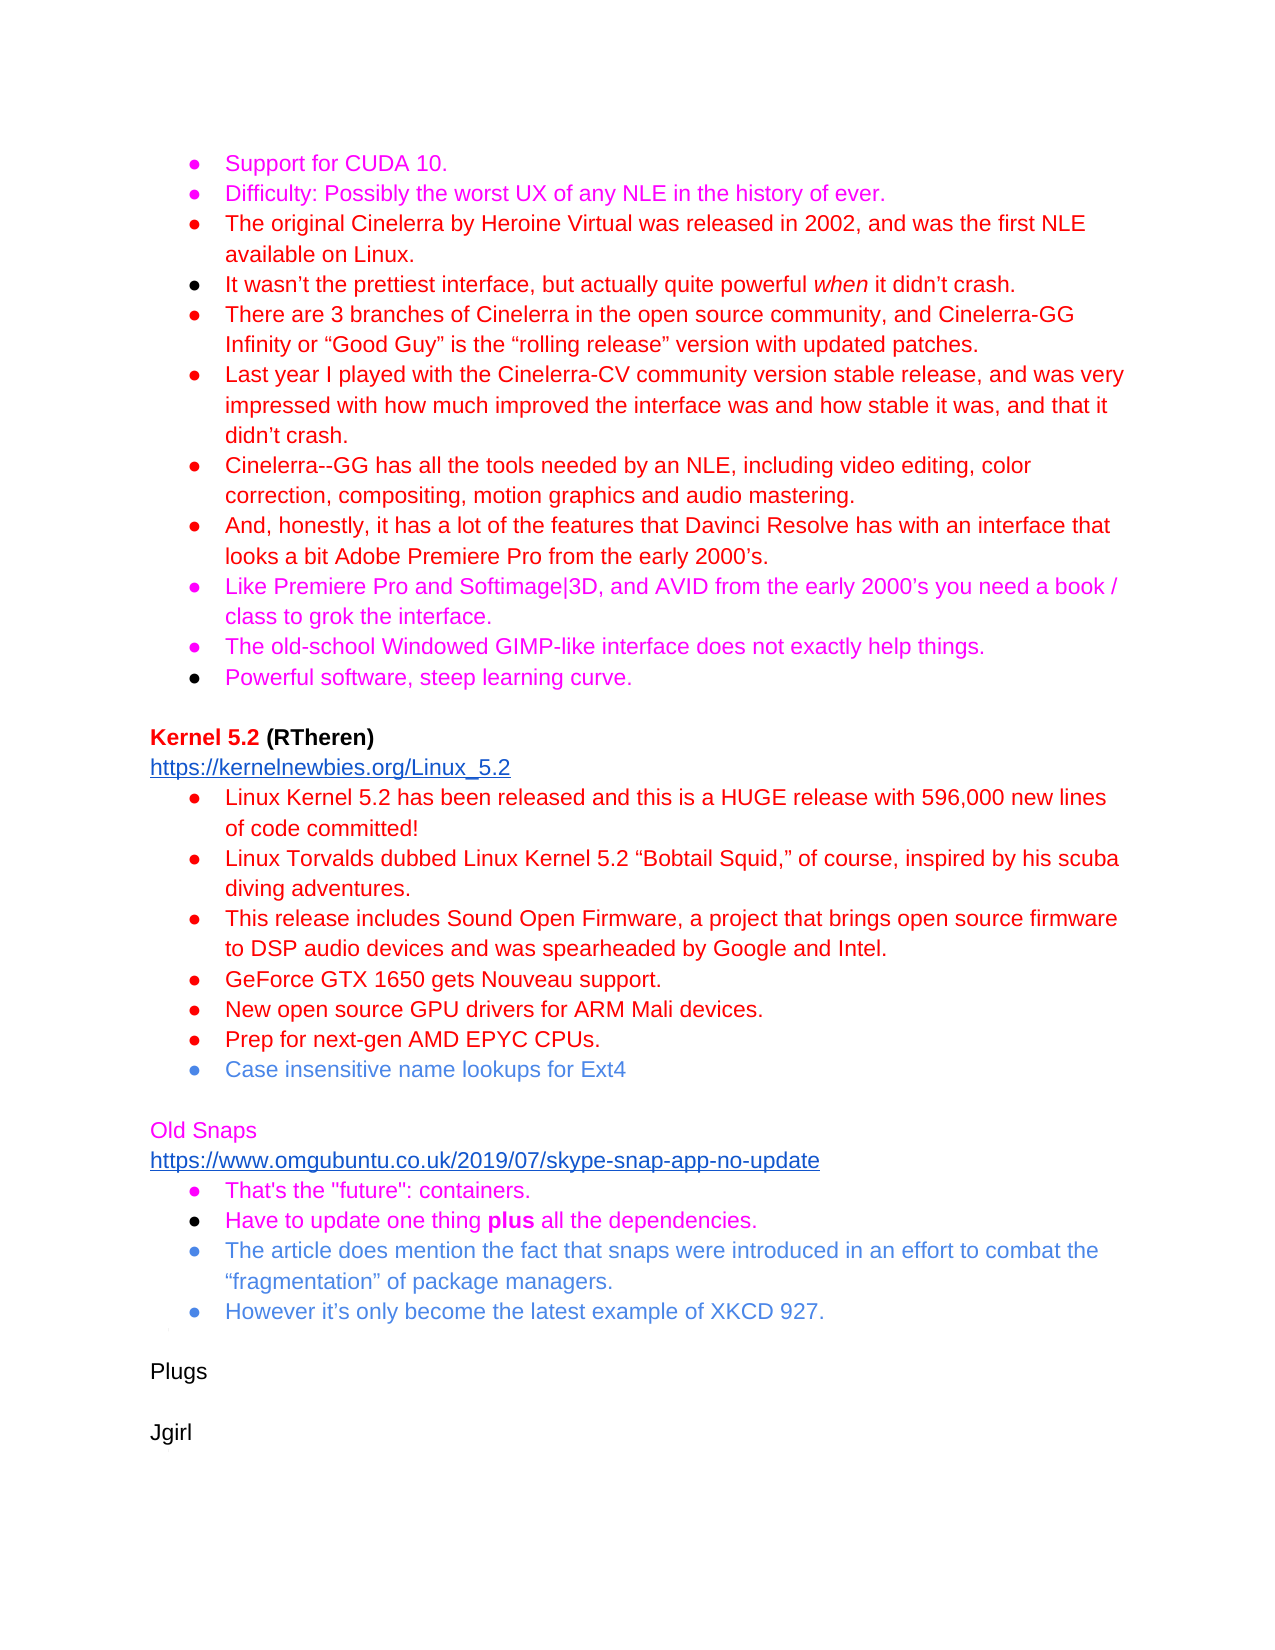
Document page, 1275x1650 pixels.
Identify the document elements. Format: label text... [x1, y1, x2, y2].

text Kernel 5.2 (RTheren) [150, 724, 1125, 750]
list Difficulty: Possibly the worst UX of any NLE in the history of ever. [187, 180, 1125, 207]
list There are 3 branches of Cinelerra in the open source community, and Cinelerra-GG Infinity or “Good Guy” is the “rolling release” version with updated patches. [187, 301, 1125, 358]
list Linux Torvalds dubbed Linux Kernel 5.2 “Bobtail Squid,” of course, inspired by his scuba diving adventures. [187, 845, 1125, 901]
list Cinelerra--GG has all the tools needed by an NLE, including video editing, color correction, compositing, motion graphics and audio mastering. [187, 452, 1125, 509]
text https://www.omgubuntu.co.uk/2019/07/skype-snap-app-no-update [150, 1147, 1125, 1173]
text Old Snaps [150, 1117, 1125, 1143]
text Plugs [150, 1358, 1125, 1385]
list Case insensitive name lookups for Ext4 [187, 1056, 1125, 1083]
list That's the "future": containers. [187, 1177, 1125, 1203]
list Like Premiere Pro and Softimage|3D, and AVID from the early 2000’s you need a book / class to grok the interface. [187, 573, 1125, 629]
list And, honestly, it has a lot of the features that Davinci Resolve has with an interface that looks a bit Adobe Premiere Pro from the early 2000’s. [187, 512, 1125, 569]
list Linux Kernel 5.2 has been released and this is a HUGE release with 596,000 new lines of code committed! [187, 784, 1125, 841]
list GeForce GTX 1650 gets Nouveau support. [187, 966, 1125, 992]
list The article does mention the fact that snaps were introduced in an effort to combat the “fragmentation” of package managers. [187, 1237, 1125, 1294]
list However it’s only become the latest example of XKCD 927. [187, 1298, 1125, 1324]
list Have to update one thing plus all the dependencies. [187, 1207, 1125, 1234]
list Last year I played with the Cinelerra-CV community version stable release, and was very impressed with how much improved the interface was and how stable it was, and that it didn’t crash. [187, 361, 1125, 448]
list This release includes Sound Open Firmware, a project that brings open source firmware to DSP audio devices and was spearheaded by Google and Intel. [187, 905, 1125, 962]
list The original Cinelerra by Heroine Virtual was released in 2002, and was the first NLE available on Linux. [187, 210, 1125, 267]
list It wasn’t the prettiest interface, but actually quite powerful when it didn’t crash. [187, 271, 1125, 297]
list The old-school Windowed GIMP-like interface does not exactly help things. [187, 633, 1125, 660]
list Prep for next-gen AMD EPYC CPUs. [187, 1026, 1125, 1052]
list Powerful software, steep learning curve. [187, 663, 1125, 690]
text Jgirl [150, 1419, 1125, 1445]
list New open source GPU drivers for ARM Mali devices. [187, 996, 1125, 1022]
text https://kernelnewbies.org/Linux_5.2 [150, 754, 1125, 781]
list Support for CUDA 10. [187, 150, 1125, 176]
